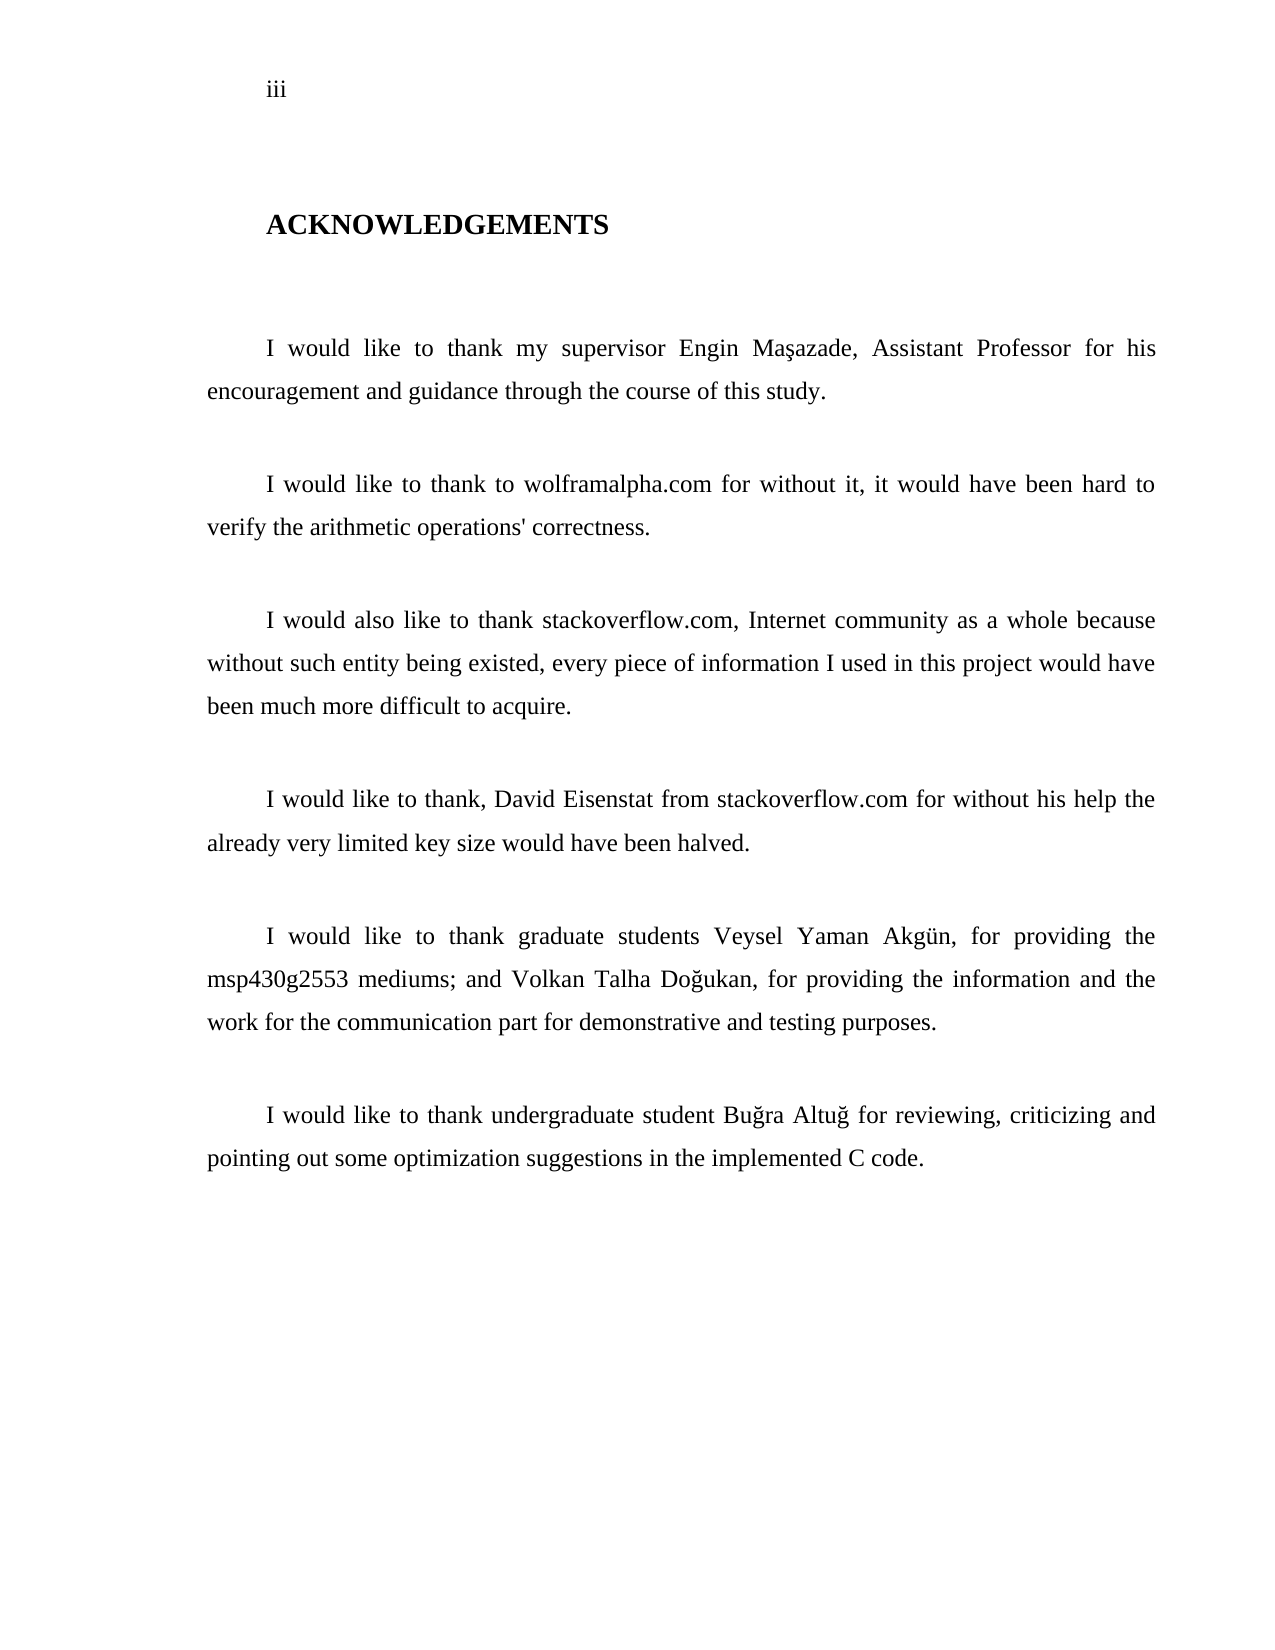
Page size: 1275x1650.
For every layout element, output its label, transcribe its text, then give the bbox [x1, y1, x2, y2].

text I would like to thank, David Eisenstat from stackoverflow.com for without his help the already very limited key size would have been halved. [207, 784, 1157, 856]
text I would also like to thank stackoverflow.com, Internet community as a whole because without such entity being existed, every piece of information I used in this project would have been much more difficult to acquire. [207, 605, 1157, 720]
text I would like to thank undergraduate student Buğra Altuğ for reviewing, criticizing and pointing out some optimization suggestions in the implemented C code. [207, 1100, 1157, 1172]
subtitle ACKNOWLEDGEMENTS [207, 207, 1157, 241]
text I would like to thank to wolframalpha.com for without it, it would have been hard to verify the arithmetic operations' correctness. [207, 469, 1157, 541]
text I would like to thank my supervisor Engin Maşazade, Assistant Professor for his encouragement and guidance through the course of this study. [207, 333, 1157, 404]
text I would like to thank graduate students Veysel Yaman Akgün, for providing the msp430g2553 mediums; and Volkan Talha Doğukan, for providing the information and the work for the communication part for demonstrative and testing purposes. [207, 921, 1157, 1036]
